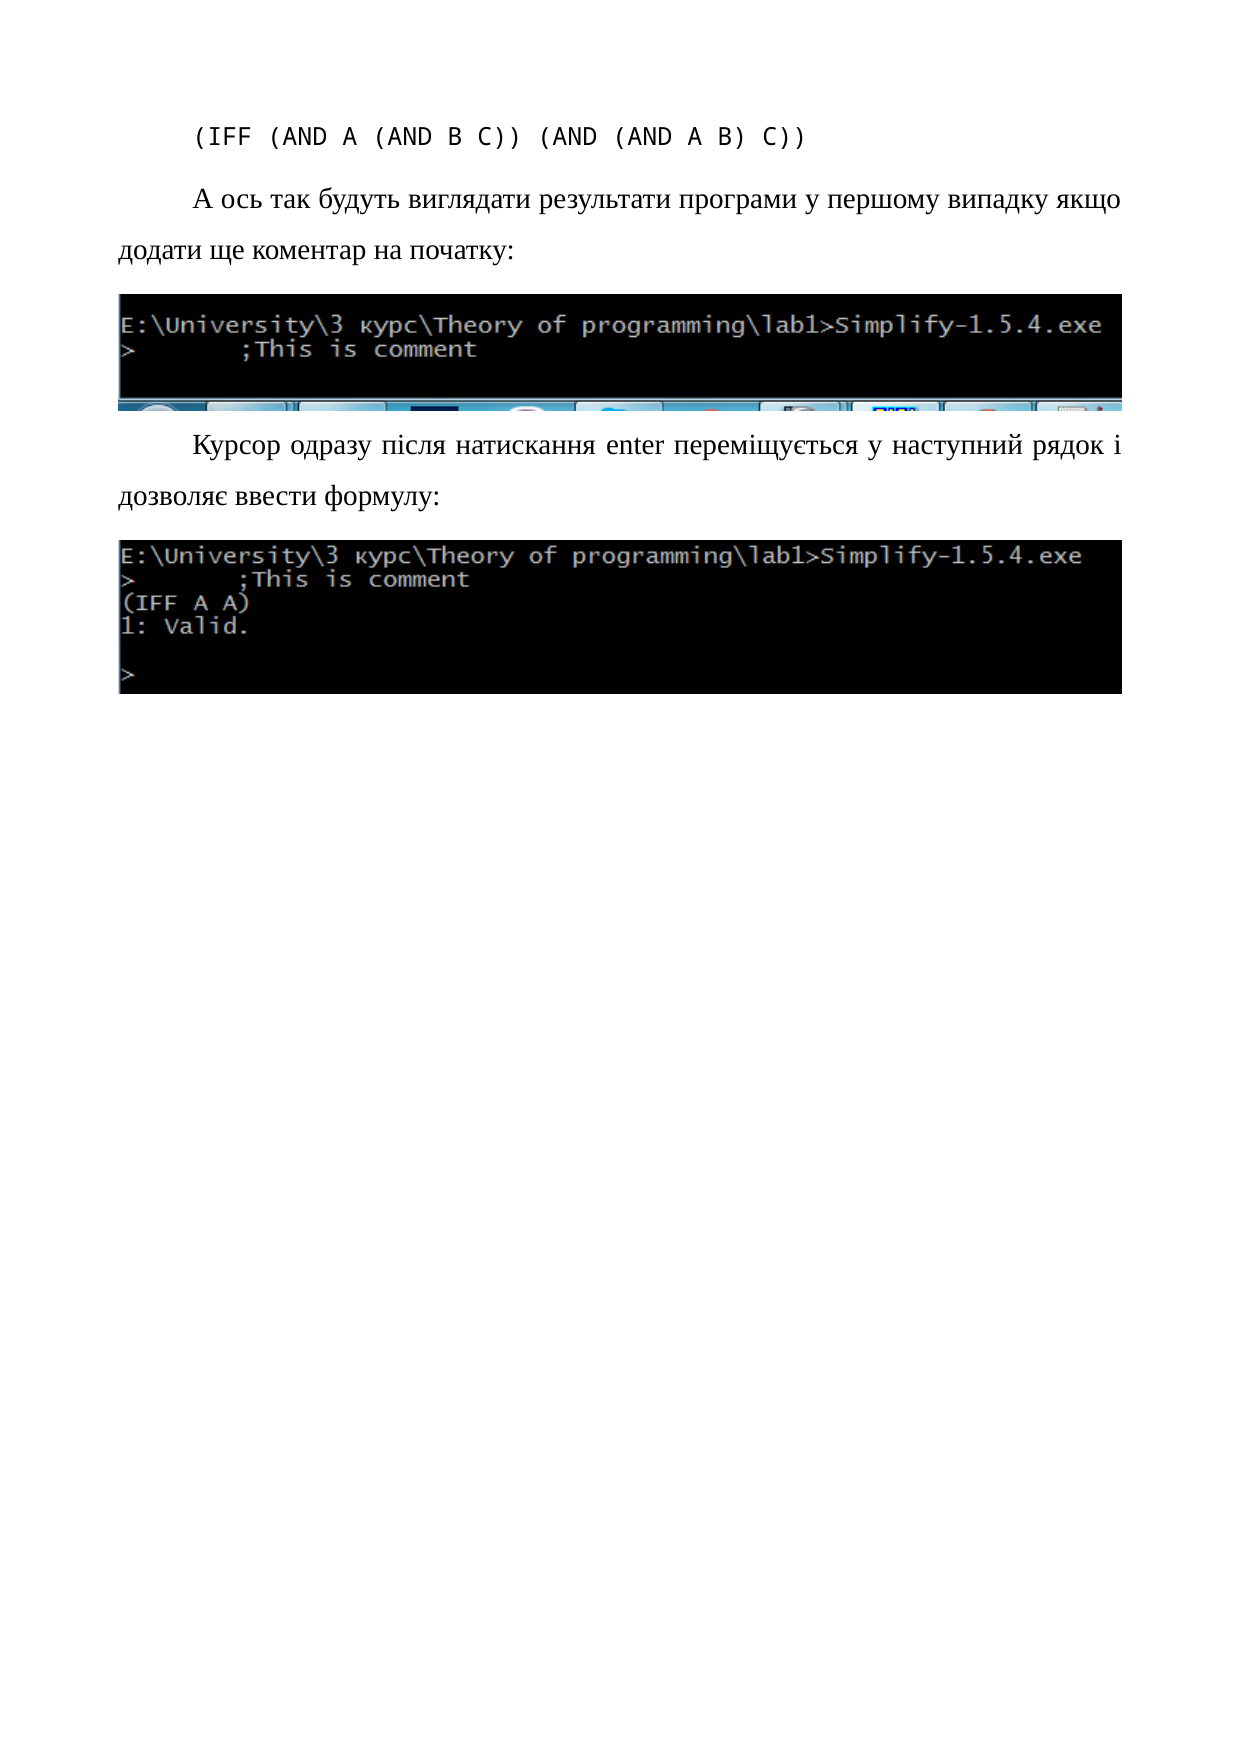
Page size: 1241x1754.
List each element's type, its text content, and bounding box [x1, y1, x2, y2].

text (IFF (AND A (AND B C)) (AND (AND A B) C)) [118, 118, 1122, 152]
picture [118, 294, 1122, 411]
picture [118, 540, 1122, 694]
text Курсор одразу після натискання enter переміщується у наступний рядок і дозволяє ввести формулу: [118, 411, 1122, 511]
text А ось так будуть виглядати результати програми у першому випадку якщо додати ще коментар на початку: [118, 182, 1122, 266]
